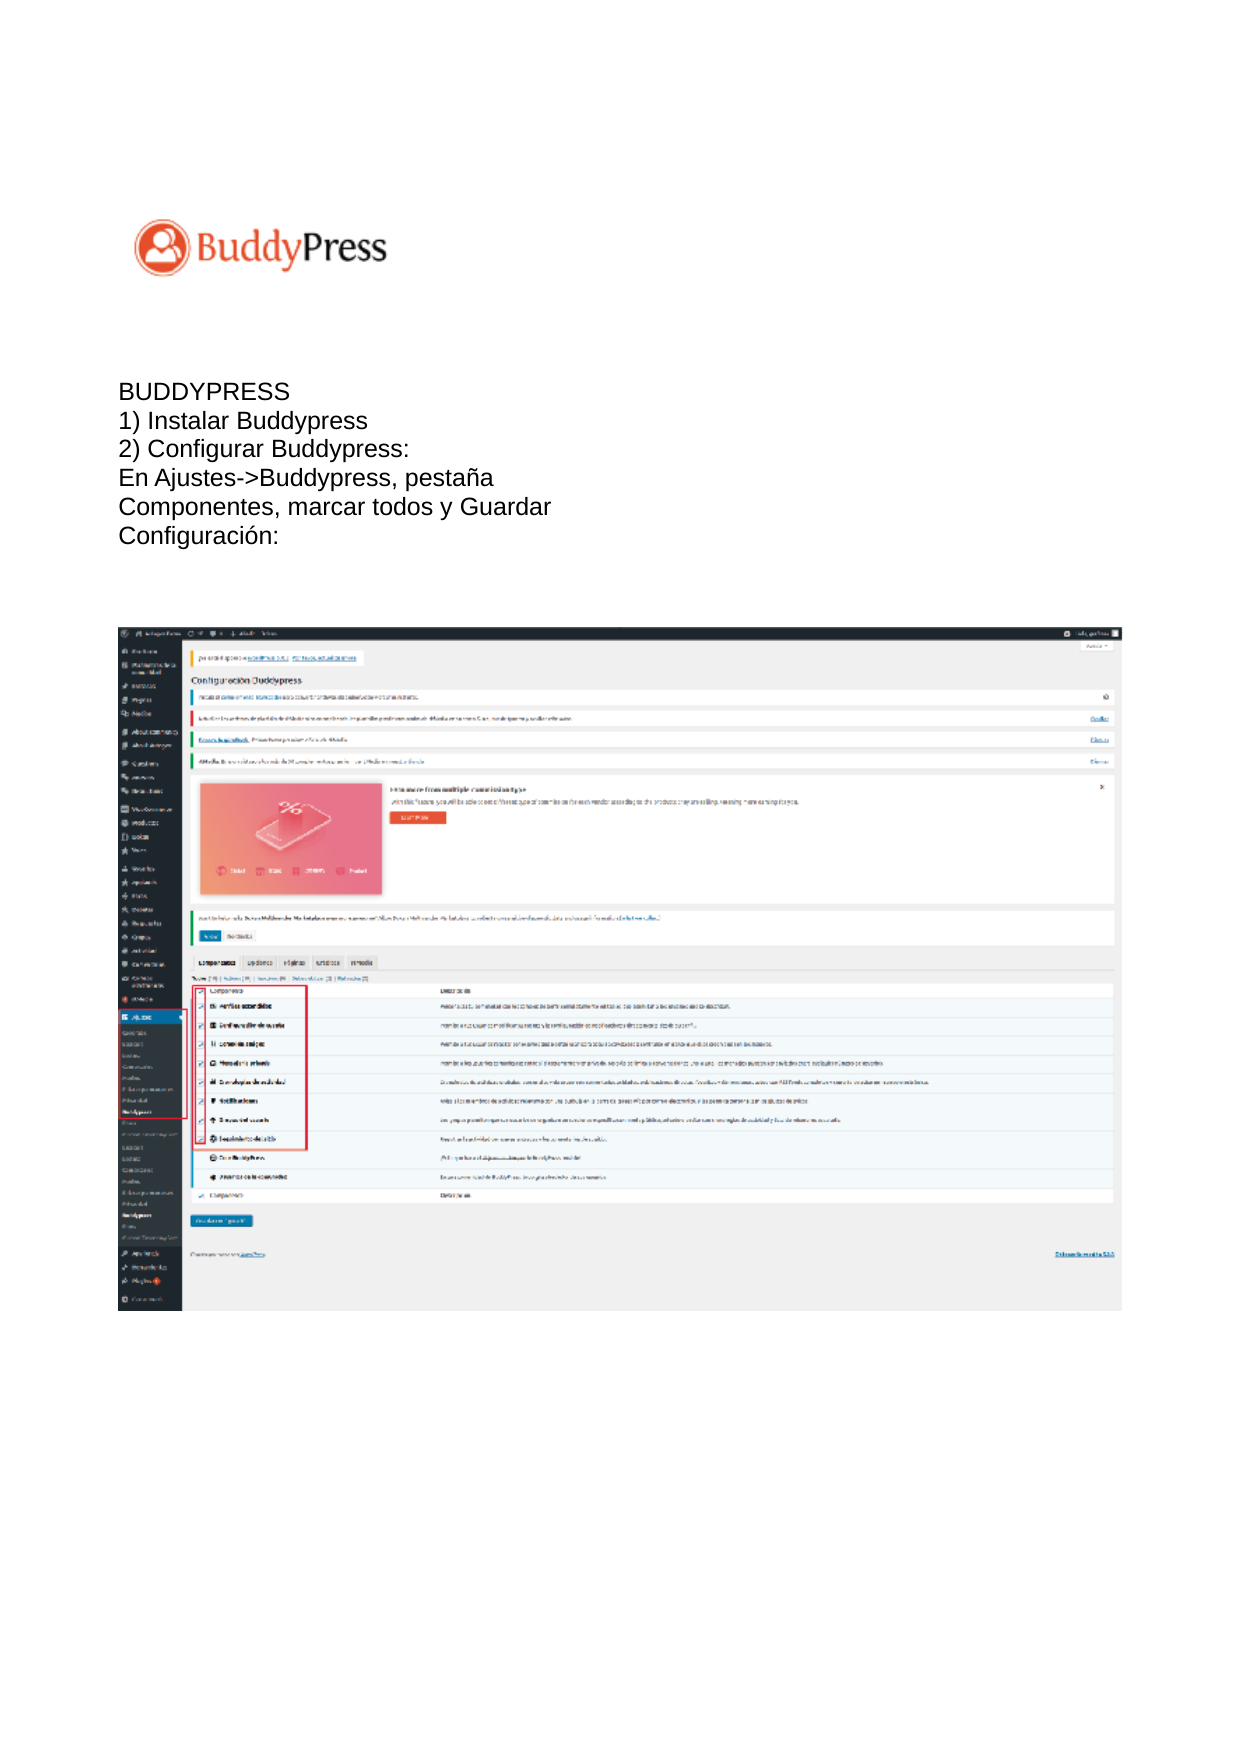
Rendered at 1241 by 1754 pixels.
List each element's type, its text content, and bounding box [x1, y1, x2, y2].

text Componentes, marcar todos y Guardar [118, 492, 1122, 521]
text En Ajustes->Buddypress, pestaña [118, 463, 1122, 492]
text Configuración: [118, 521, 1122, 549]
text BUDDYPRESS [118, 377, 1122, 406]
picture [127, 157, 394, 345]
picture [118, 627, 1123, 1311]
text 1) Instalar Buddypress [118, 406, 1122, 434]
text 2) Configurar Buddypress: [118, 434, 1122, 463]
